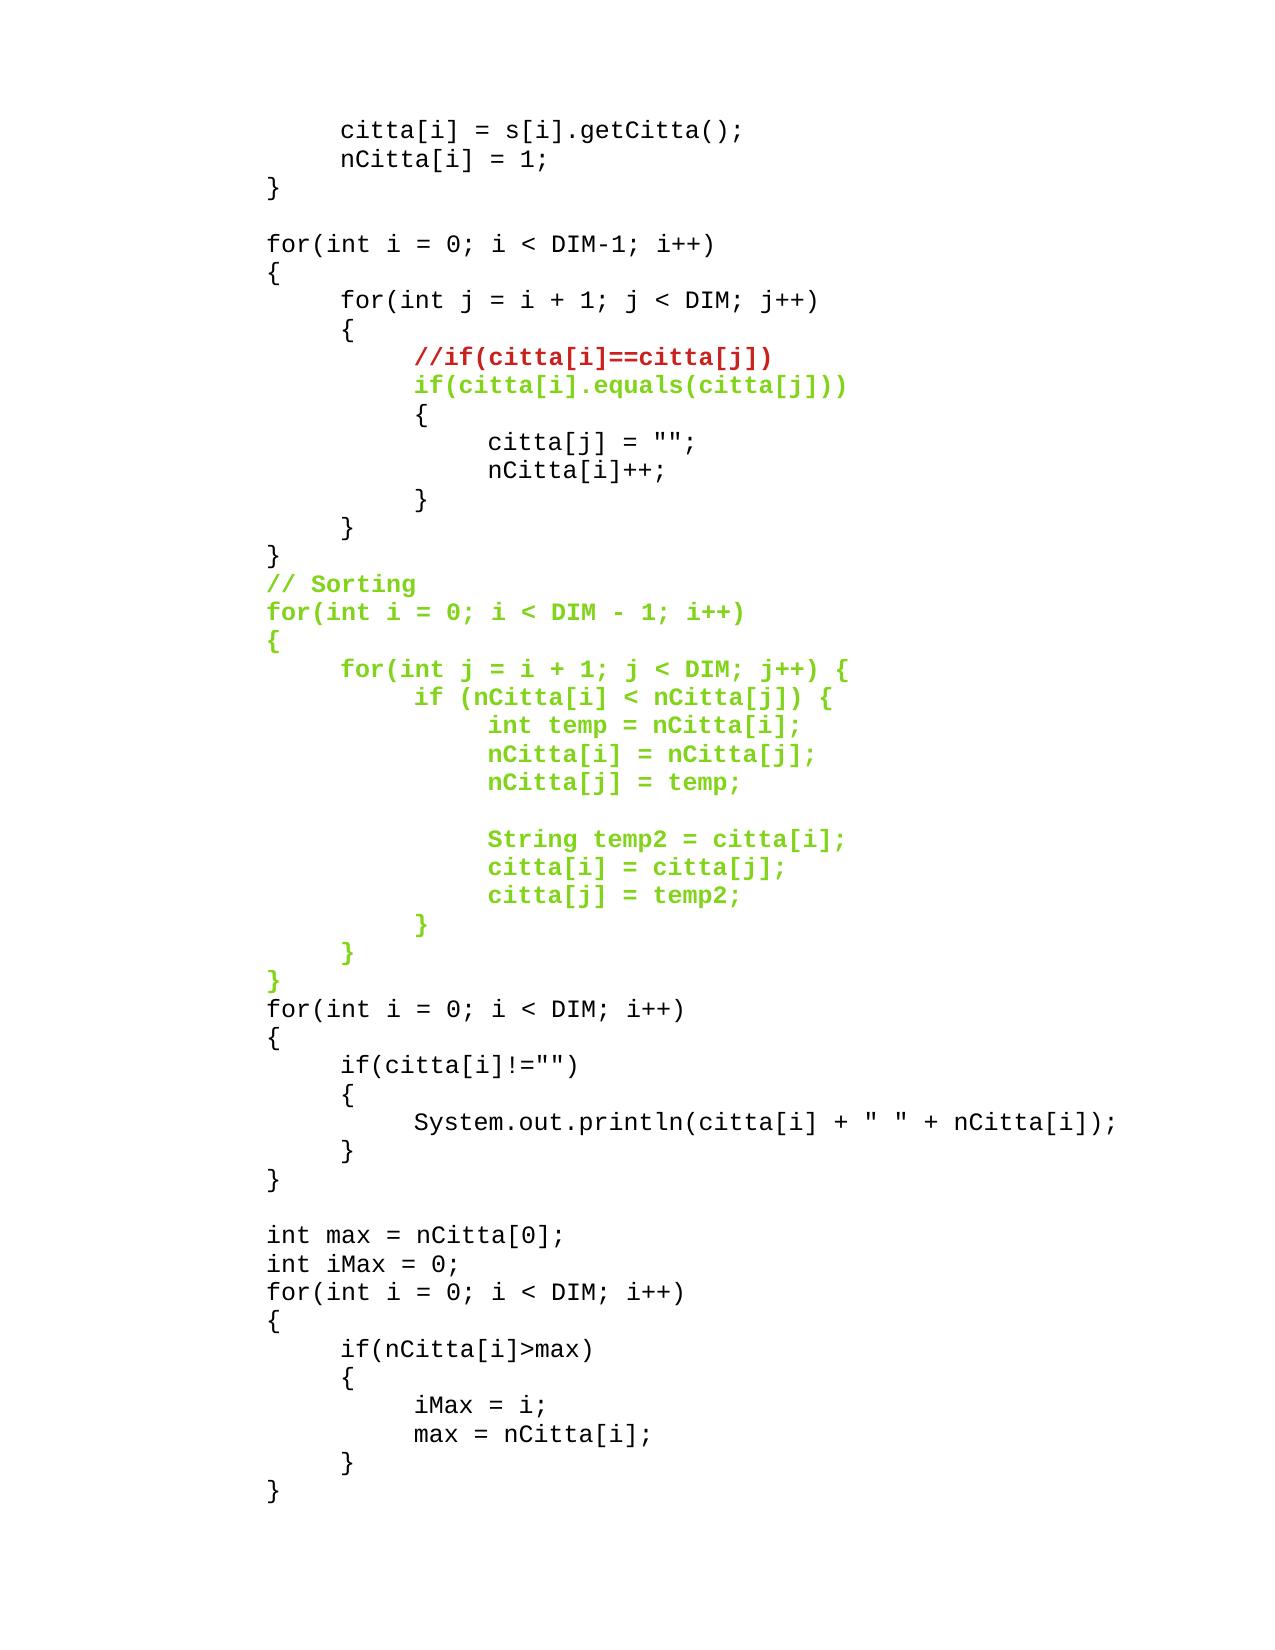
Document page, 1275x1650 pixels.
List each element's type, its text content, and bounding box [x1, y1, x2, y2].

text citta[i] = citta[j]; [118, 855, 1157, 883]
text } [118, 940, 1157, 968]
text nCitta[i] = nCitta[j]; [118, 741, 1157, 770]
text } [118, 515, 1157, 543]
text nCitta[i] = 1; [118, 146, 1157, 175]
text } [118, 486, 1157, 515]
text { [118, 628, 1157, 656]
text { [118, 1365, 1157, 1393]
text iMax = i; [118, 1393, 1157, 1421]
text citta[j] = temp2; [118, 883, 1157, 911]
text max = nCitta[i]; [118, 1421, 1157, 1450]
text { [118, 1025, 1157, 1053]
text } [118, 175, 1157, 203]
text for(int i = 0; i < DIM; i++) [118, 996, 1157, 1025]
text if(citta[i]!="") [118, 1053, 1157, 1081]
text for(int i = 0; i < DIM - 1; i++) [118, 600, 1157, 628]
text if (nCitta[i] < nCitta[j]) { [118, 685, 1157, 713]
text for(int j = i + 1; j < DIM; j++) { [118, 656, 1157, 685]
text citta[j] = ""; [118, 430, 1157, 458]
text for(int j = i + 1; j < DIM; j++) [118, 288, 1157, 316]
text { [118, 260, 1157, 288]
text if(nCitta[i]>max) [118, 1336, 1157, 1365]
text if(citta[i].equals(citta[j])) [118, 373, 1157, 401]
text nCitta[i]++; [118, 458, 1157, 486]
text nCitta[j] = temp; [118, 770, 1157, 798]
text for(int i = 0; i < DIM; i++) [118, 1280, 1157, 1308]
text } [118, 911, 1157, 940]
text } [118, 1166, 1157, 1195]
text { [118, 1308, 1157, 1336]
text int temp = nCitta[i]; [118, 713, 1157, 741]
text { [118, 316, 1157, 345]
text System.out.println(citta[i] + " " + nCitta[i]); [118, 1110, 1157, 1138]
text int iMax = 0; [118, 1251, 1157, 1280]
text String temp2 = citta[i]; [118, 826, 1157, 855]
text citta[i] = s[i].getCitta(); [118, 118, 1157, 146]
text { [118, 1081, 1157, 1110]
text } [118, 543, 1157, 571]
text // Sorting [118, 571, 1157, 600]
text { [118, 401, 1157, 430]
text int max = nCitta[0]; [118, 1223, 1157, 1251]
text } [118, 1478, 1157, 1506]
text for(int i = 0; i < DIM-1; i++) [118, 231, 1157, 260]
text } [118, 968, 1157, 996]
text //if(citta[i]==citta[j]) [118, 345, 1157, 373]
text } [118, 1450, 1157, 1478]
text } [118, 1138, 1157, 1166]
